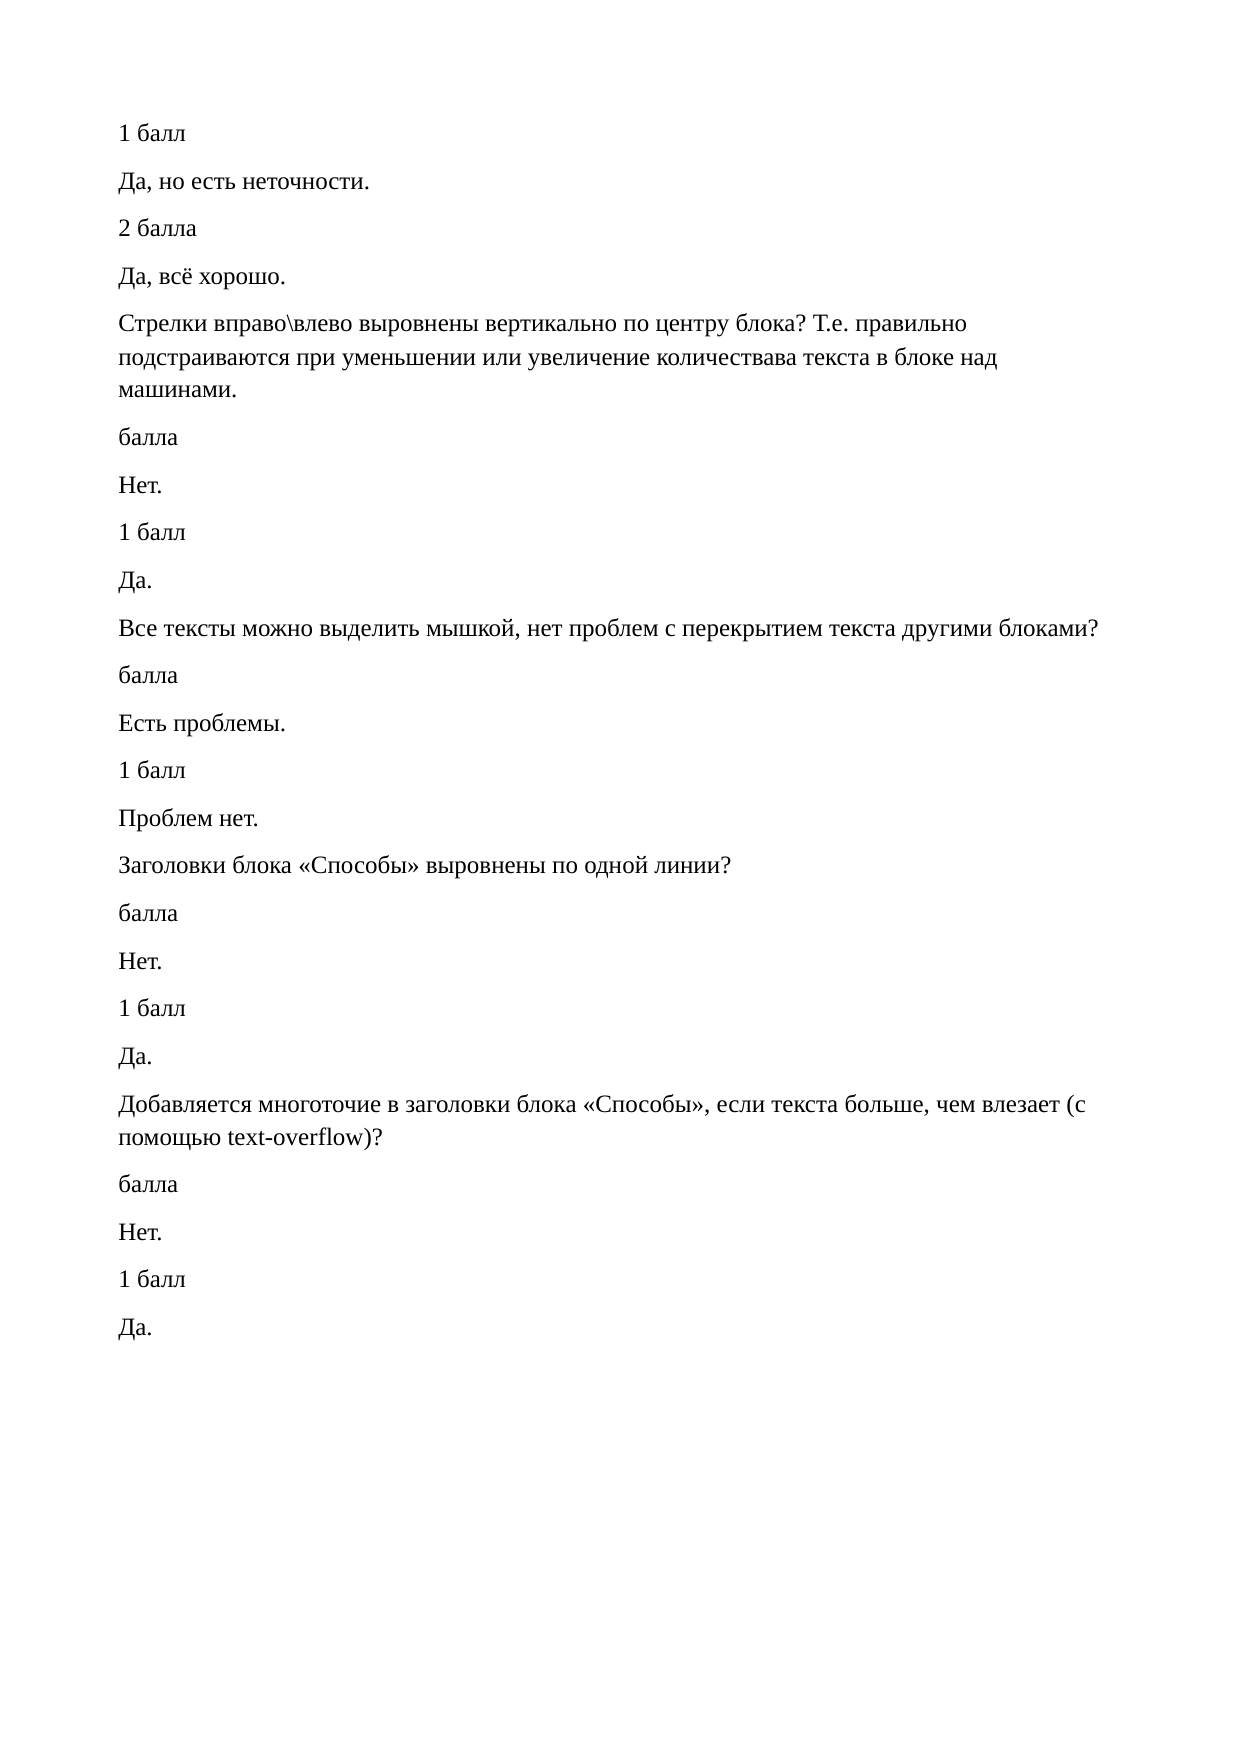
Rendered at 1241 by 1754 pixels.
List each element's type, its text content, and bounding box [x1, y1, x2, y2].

text Да, всё хорошо. [118, 261, 1122, 290]
text Да, но есть неточности. [118, 166, 1122, 194]
text балла [118, 898, 1122, 927]
text балла [118, 1169, 1122, 1198]
text Да. [118, 1312, 1122, 1341]
text Все тексты можно выделить мышкой, нет проблем с перекрытием текста другими блоками? [118, 613, 1122, 641]
text Нет. [118, 470, 1122, 498]
text 1 балл [118, 755, 1122, 784]
text Заголовки блока «Способы» выровнены по одной линии? [118, 851, 1122, 879]
text балла [118, 422, 1122, 451]
text Да. [118, 565, 1122, 594]
text 1 балл [118, 1264, 1122, 1293]
text 2 балла [118, 213, 1122, 242]
text Есть проблемы. [118, 708, 1122, 737]
text Стрелки вправо\влево выровнены вертикально по центру блока? Т.е. правильно подстраиваются при уменьшении или увеличение количествава текста в блоке над машинами. [118, 308, 1122, 403]
text Нет. [118, 946, 1122, 974]
text балла [118, 660, 1122, 689]
text Нет. [118, 1217, 1122, 1246]
text 1 балл [118, 118, 1122, 147]
text 1 балл [118, 993, 1122, 1022]
text Да. [118, 1041, 1122, 1070]
text 1 балл [118, 517, 1122, 546]
text Добавляется многоточие в заголовки блока «Способы», если текста больше, чем влезает (с помощью text-overflow)? [118, 1089, 1122, 1150]
text Проблем нет. [118, 803, 1122, 832]
